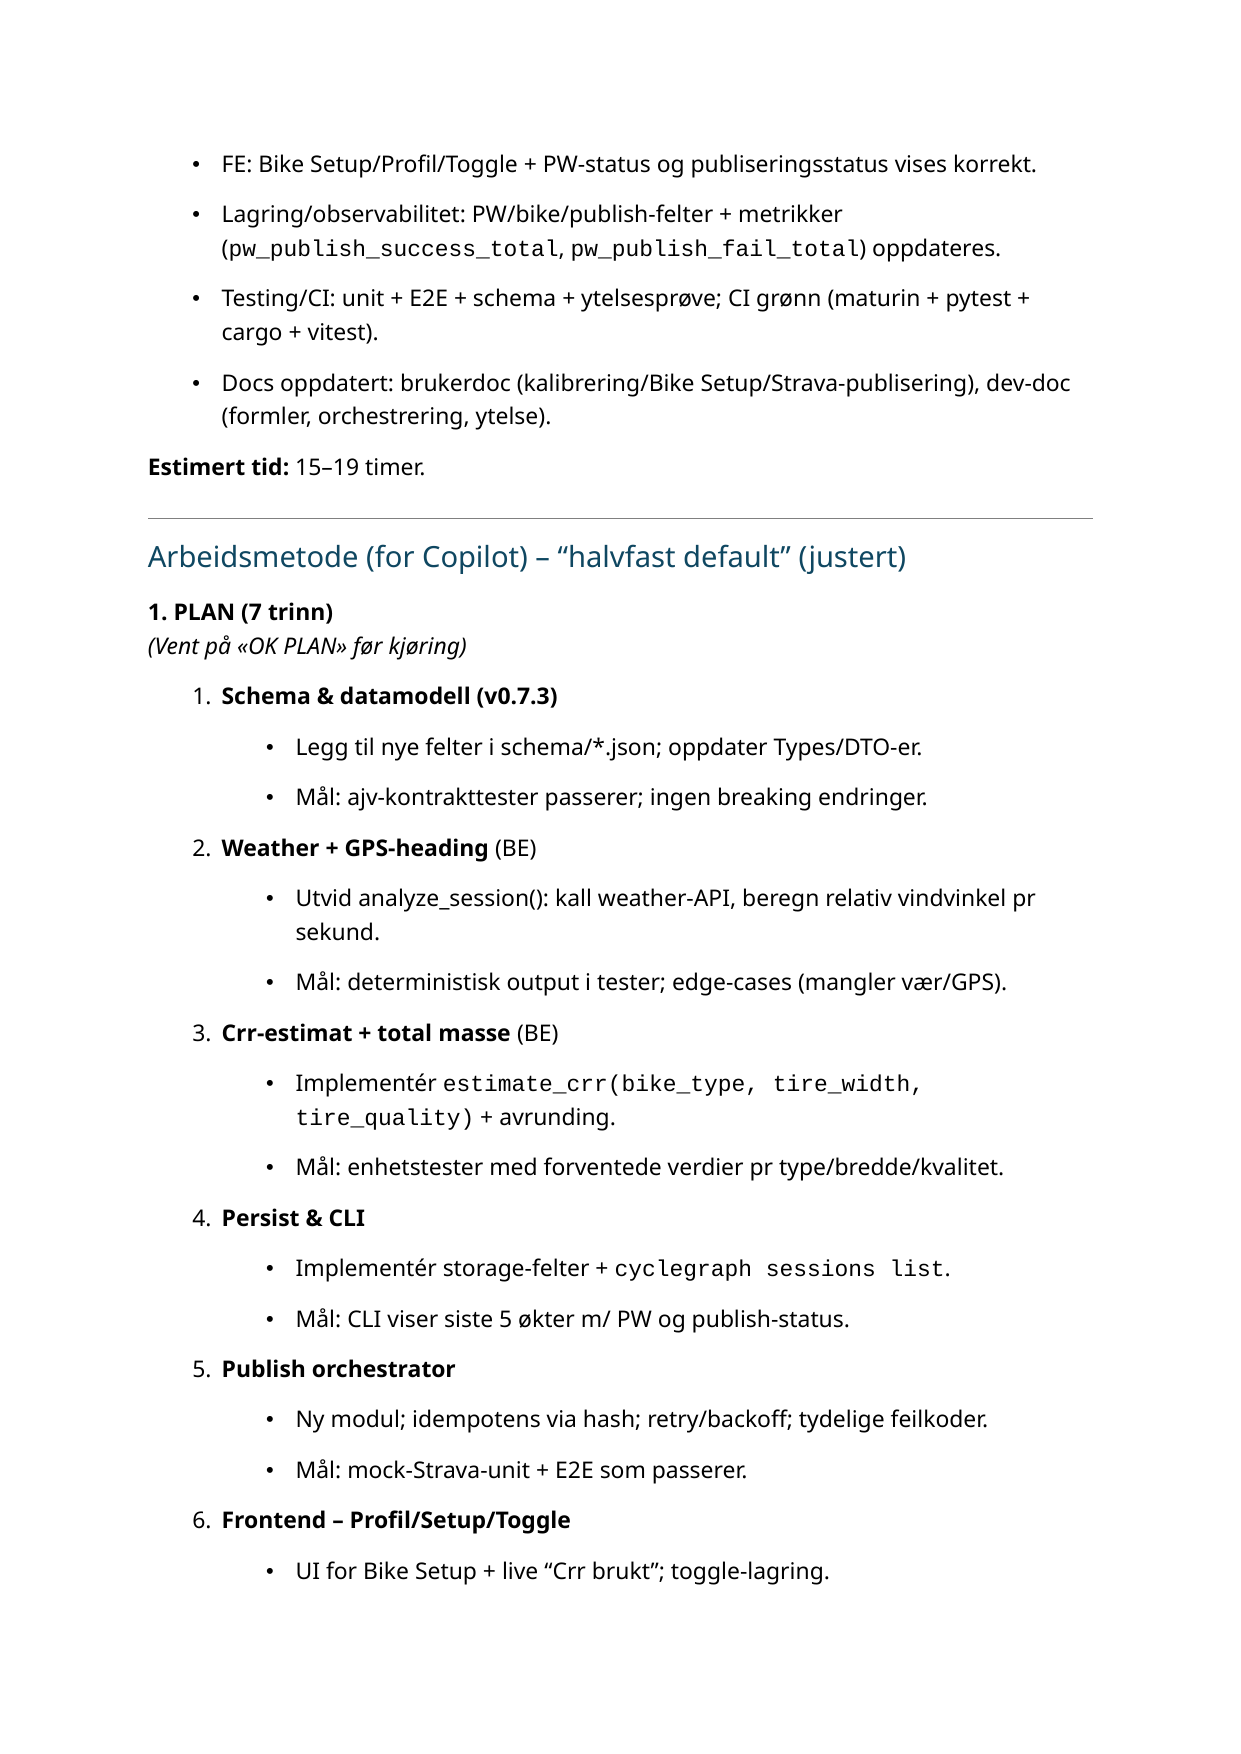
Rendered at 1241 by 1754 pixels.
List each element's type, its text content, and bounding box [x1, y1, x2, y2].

list Mål: CLI viser siste 5 økter m/ PW og publish-status. [266, 1303, 1093, 1334]
list Frontend – Profil/Setup/Toggle [192, 1504, 1093, 1536]
list Lagring/observabilitet: PW/bike/publish-felter + metrikker (pw_publish_success_total, pw_publish_fail_total) oppdateres. [192, 198, 1093, 263]
list Mål: deterministisk output i tester; edge-cases (mangler vær/GPS). [266, 966, 1093, 997]
list Crr-estimat + total masse (BE) [192, 1016, 1093, 1048]
list Implementér storage-felter + cyclegraph sessions list. [266, 1252, 1093, 1283]
list Utvid analyze_session(): kall weather-API, beregn relativ vindvinkel pr sekund. [266, 882, 1093, 947]
list Weather + GPS-heading (BE) [192, 831, 1093, 863]
list Mål: mock-Strava-unit + E2E som passerer. [266, 1454, 1093, 1485]
list Persist & CLI [192, 1202, 1093, 1233]
list FE: Bike Setup/Profil/Toggle + PW-status og publiseringsstatus vises korrekt. [192, 148, 1093, 179]
list Mål: enhetstester med forventede verdier pr type/bredde/kvalitet. [266, 1151, 1093, 1182]
list Docs oppdatert: brukerdoc (kalibrering/Bike Setup/Strava-publisering), dev-doc (formler, orchestrering, ytelse). [192, 366, 1093, 431]
list Legg til nye felter i schema/*.json; oppdater Types/DTO-er. [266, 731, 1093, 762]
text Estimert tid: 15–19 timer. [148, 451, 1093, 482]
list UI for Bike Setup + live “Crr brukt”; toggle-lagring. [266, 1555, 1093, 1586]
list Testing/CI: unit + E2E + schema + ytelsesprøve; CI grønn (maturin + pytest + cargo + vitest). [192, 282, 1093, 347]
list Publish orchestrator [192, 1353, 1093, 1384]
list Ny modul; idempotens via hash; retry/backoff; tydelige feilkoder. [266, 1403, 1093, 1435]
list Mål: ajv-kontrakttester passerer; ingen breaking endringer. [266, 781, 1093, 812]
text 1. PLAN (7 trinn) (Vent på «OK PLAN» før kjøring) [148, 596, 1093, 661]
list Implementér estimate_crr(bike_type, tire_width, tire_quality) + avrunding. [266, 1067, 1093, 1132]
subtitle Arbeidsmetode (for Copilot) – “halvfast default” (justert) [148, 537, 1093, 576]
list Schema & datamodell (v0.7.3) [192, 680, 1093, 711]
